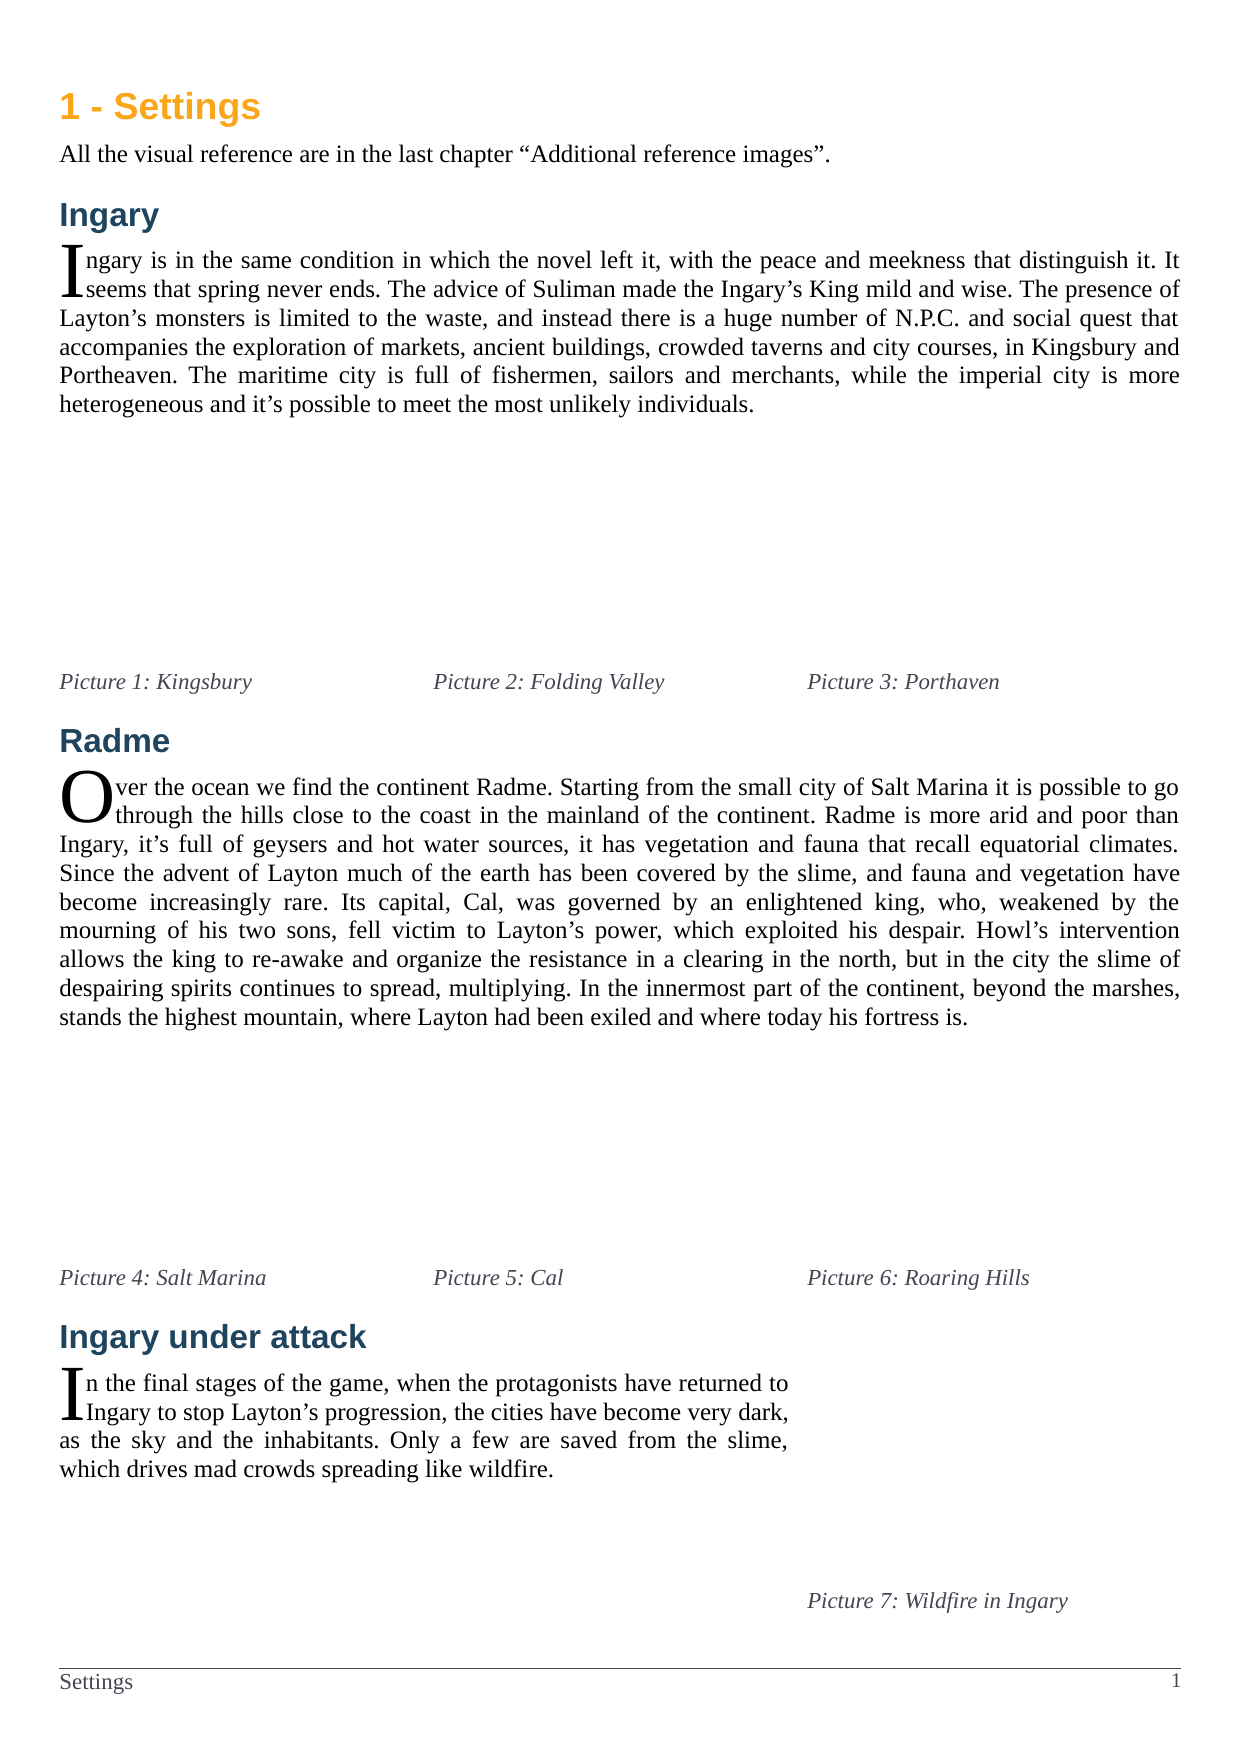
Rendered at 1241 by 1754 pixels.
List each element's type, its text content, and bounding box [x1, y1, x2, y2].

text Ingary is in the same condition in which the novel left it, with the peace and meekness that distinguish it. It seems that spring never ends. The advice of Suliman made the Ingary’s King mild and wise. The presence of Layton’s monsters is limited to the waste, and instead there is a huge number of N.P.C. and social quest that accompanies the exploration of markets, ancient buildings, crowded taverns and city courses, in Kingsbury and Portheaven. The maritime city is full of fishermen, sailors and merchants, while the imperial city is more heterogeneous and it’s possible to meet the most unlikely individuals. [59, 246, 1181, 418]
text Picture 1: Kingsbury [59, 461, 433, 694]
subtitle Settings [59, 84, 1181, 127]
text Picture 3: Porthaven [807, 543, 1181, 694]
subtitle Radme [59, 721, 1181, 759]
text Picture 2: Folding Valley [433, 436, 807, 694]
text In the final stages of the game, when the protagonists have returned to Ingary to stop Layton’s progression, the cities have become very dark, as the sky and the inhabitants. Only a few are saved from the slime, which drives mad crowds spreading like wildfire. [59, 1368, 1181, 1483]
subtitle Ingary [59, 195, 1181, 233]
text Picture 6: Roaring Hills [807, 1049, 1181, 1291]
text Picture 7: Wildfire in Ingary [807, 1380, 1181, 1614]
text All the visual reference are in the last chapter “Additional reference images”. [59, 139, 1181, 168]
subtitle Ingary under attack [59, 1317, 1181, 1356]
text Over the ocean we find the continent Radme. Starting from the small city of Salt Marina it is possible to go through the hills close to the coast in the mainland of the continent. Radme is more arid and poor than Ingary, it’s full of geysers and hot water sources, it has vegetation and fauna that recall equatorial climates. Since the advent of Layton much of the earth has been covered by the slime, and fauna and vegetation have become increasingly rare. Its capital, Cal, was governed by an enlightened king, who, weakened by the mourning of his two sons, fell victim to Layton’s power, which exploited his despair. Howl’s intervention allows the king to re-awake and organize the resistance in a clearing in the north, but in the city the slime of despairing spirits continues to spread, multiplying. In the innermost part of the continent, beyond the marshes, stands the highest mountain, where Layton had been exiled and where today his fortress is. [59, 772, 1181, 1030]
text Picture 5: Cal [433, 1052, 807, 1291]
text Picture 4: Salt Marina [59, 1049, 433, 1291]
